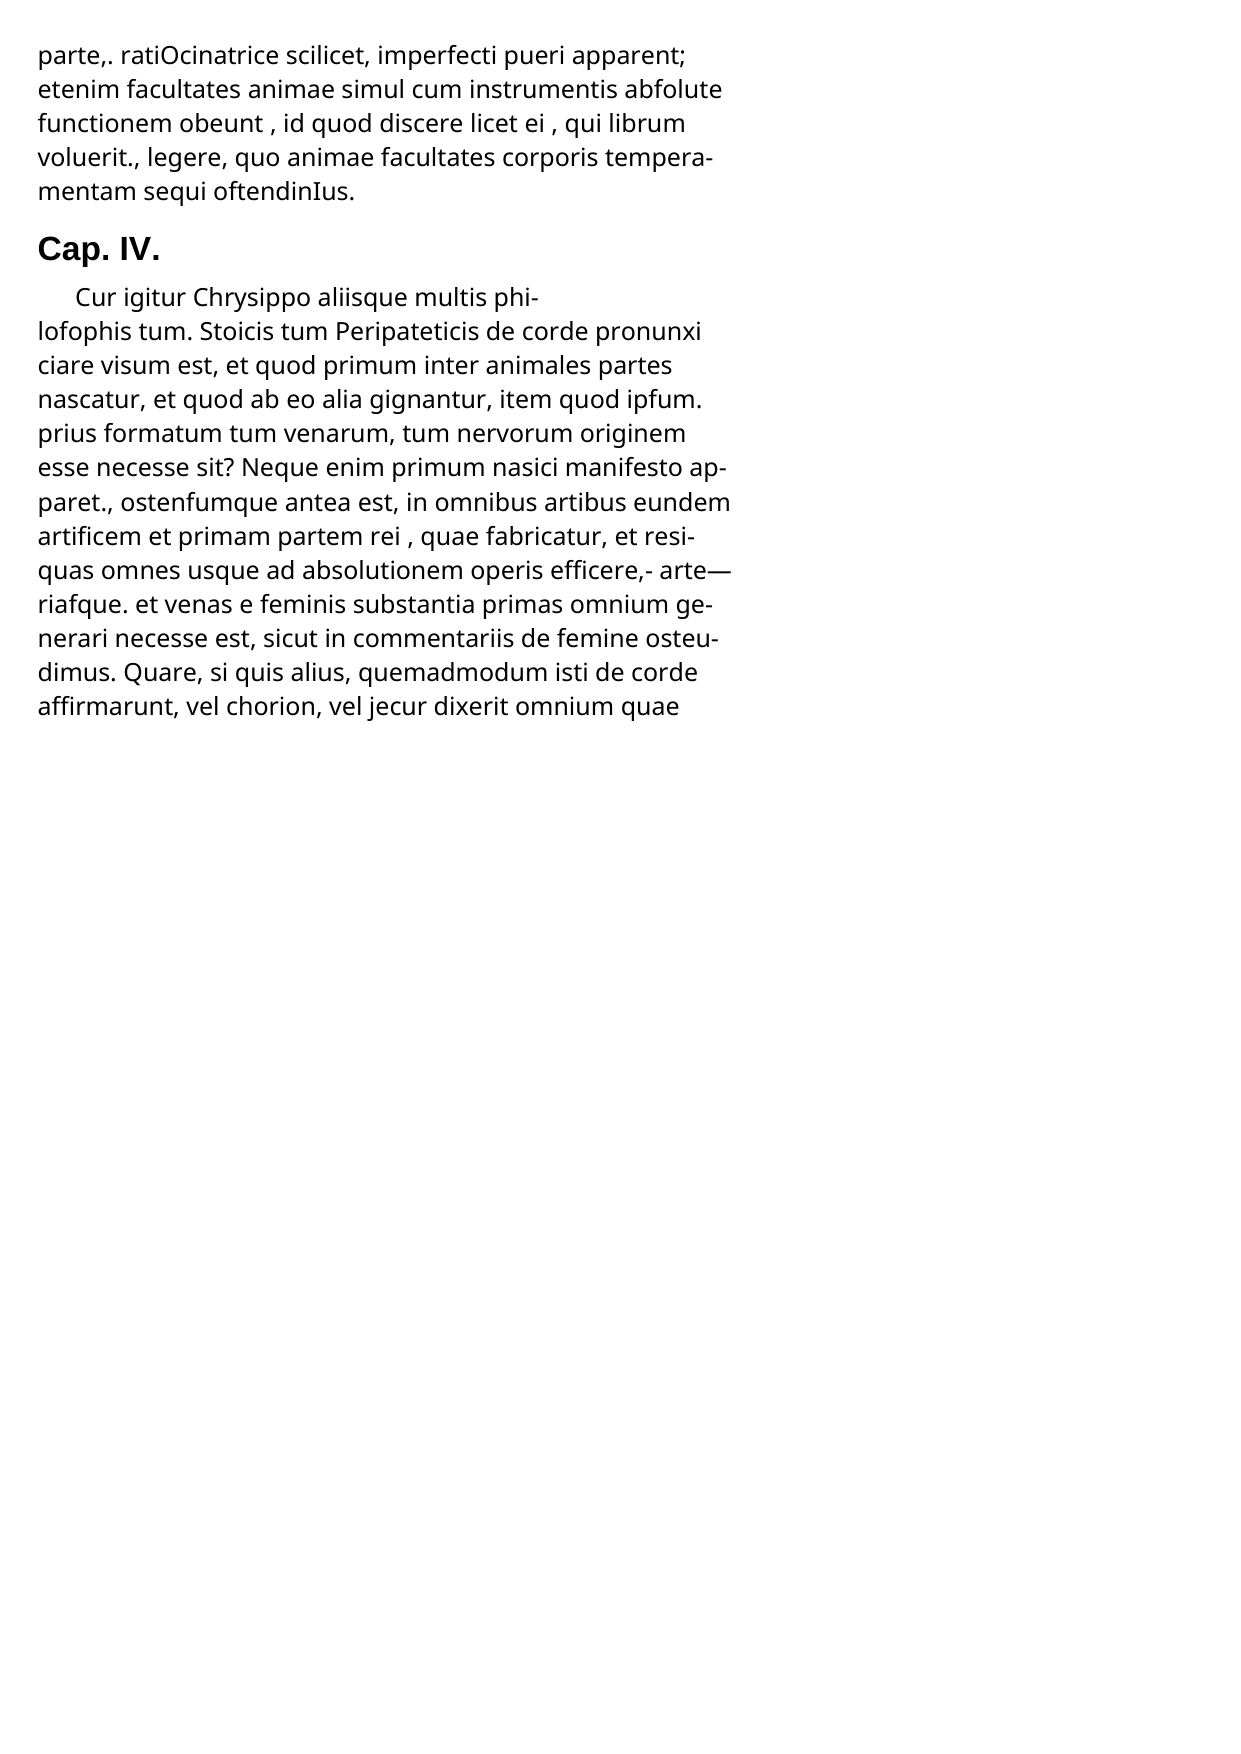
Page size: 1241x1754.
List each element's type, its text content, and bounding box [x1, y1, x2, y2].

text Cur igitur Chrysippo aliisque multis phi- lofophis tum. Stoicis tum Peripateticis de corde pronunxi ciare visum est, et quod primum inter animales partes nascatur, et quod ab eo alia gignantur, item quod ipfum. prius formatum tum venarum, tum nervorum originem esse necesse sit? Neque enim primum nasici manifesto ap- paret., ostenfumque antea est, in omnibus artibus eundem artificem et primam partem rei , quae fabricatur, et resi- quas omnes usque ad absolutionem operis efficere,- arte— riafque. et venas e feminis substantia primas omnium ge- nerari necesse est, sicut in commentariis de femine osteu- dimus. Quare, si quis alius, quemadmodum isti de corde affirmarunt, vel chorion, vel jecur dixerit omnium quae [37, 280, 1203, 723]
subtitle Cap. IV. [37, 229, 1203, 267]
text parte,. ratiOcinatrice scilicet, imperfecti pueri apparent; etenim facultates animae simul cum instrumentis abfolute functionem obeunt , id quod discere licet ei , qui librum voluerit., legere, quo animae facultates corporis tempera- mentam sequi oftendinIus. [37, 37, 1203, 208]
